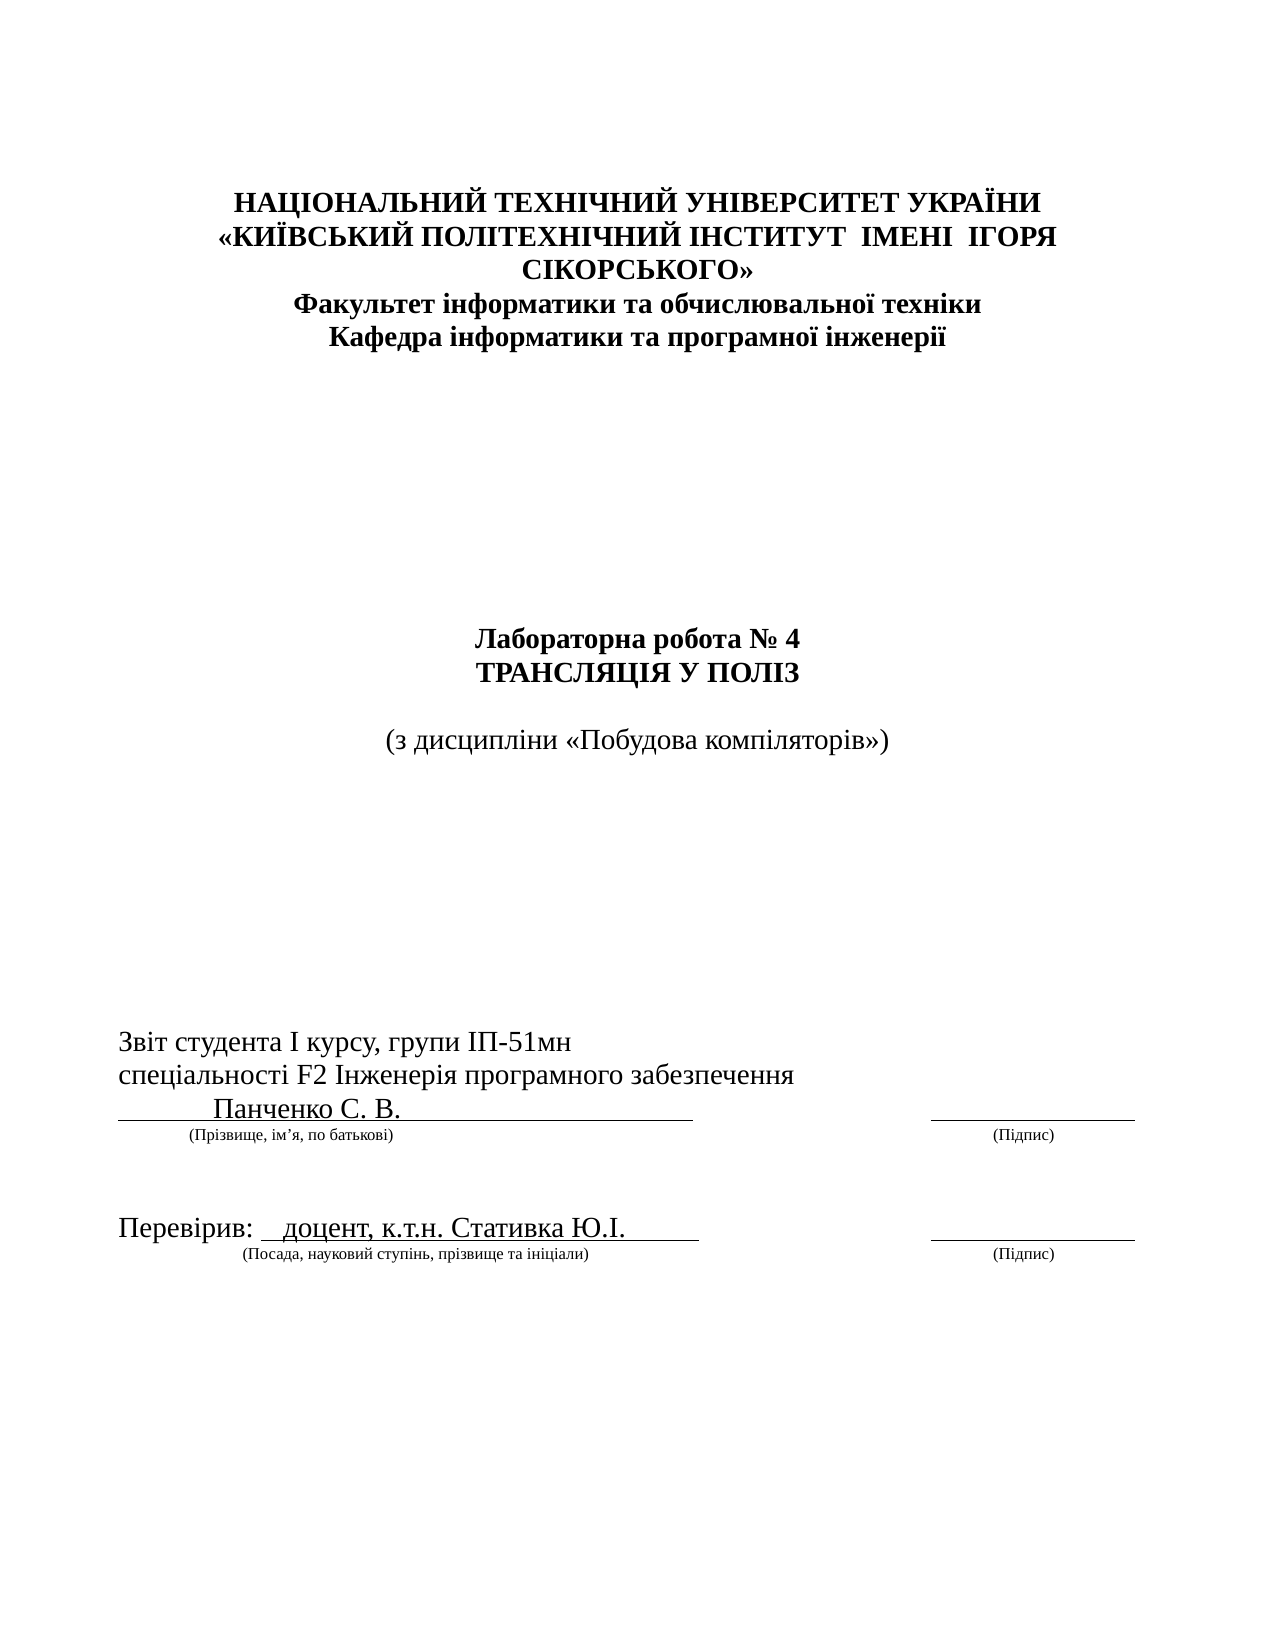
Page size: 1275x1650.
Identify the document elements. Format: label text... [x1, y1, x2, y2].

text Звіт студента І курсу, групи ІП-51мн [118, 1024, 1157, 1057]
text (Посада, науковий ступінь, прізвище та ініціали) (Підпис) [242, 1244, 1157, 1263]
text Перевірив: доцент, к.т.н. Стативка Ю.І. [118, 1211, 1157, 1244]
text спеціальності F2 Інженерія програмного забезпечення [118, 1057, 1157, 1091]
text СІКОРСЬКОГО» [118, 252, 1157, 286]
text ТРАНСЛЯЦІЯ У ПОЛІЗ [118, 655, 1157, 688]
text (з дисципліни «Побудова компіляторів») [118, 722, 1157, 755]
text НАЦІОНАЛЬНИЙ ТЕХНІЧНИЙ УНІВЕРСИТЕТ УКРАЇНИ [118, 185, 1157, 219]
text (Прізвище, ім’я, по батькові) (Підпис) [189, 1124, 1157, 1143]
text Факультет інформатики та обчислювальної техніки [118, 286, 1157, 319]
text «КИЇВСЬКИЙ ПОЛІТЕХНІЧНИЙ ІНСТИТУТ ІМЕНІ ІГОРЯ [118, 219, 1157, 252]
text Панченко С. В. [118, 1091, 1157, 1124]
text Лабораторна робота № 4 [118, 621, 1157, 655]
text Кафедра інформатики та програмної інженерії [118, 319, 1157, 353]
